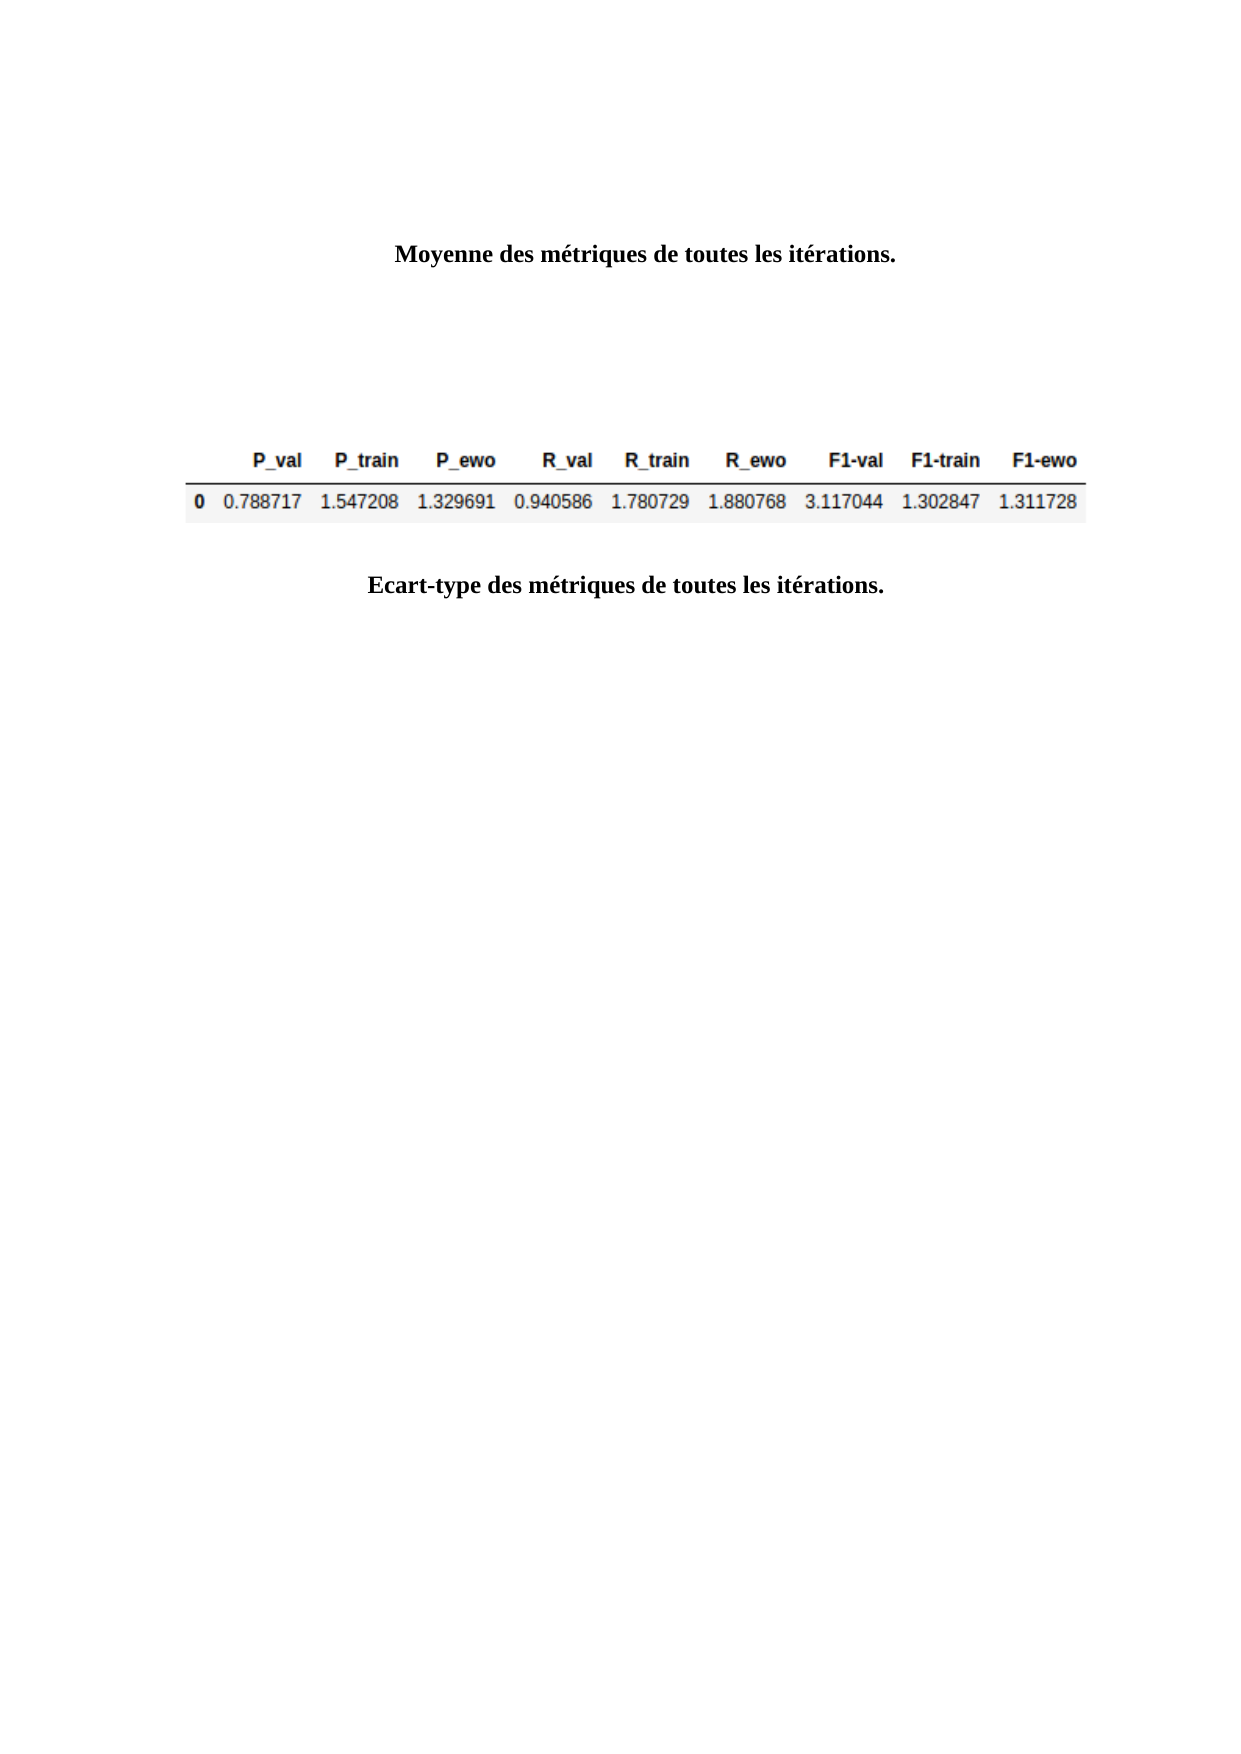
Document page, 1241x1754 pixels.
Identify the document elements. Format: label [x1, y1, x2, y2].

picture [175, 435, 1105, 523]
